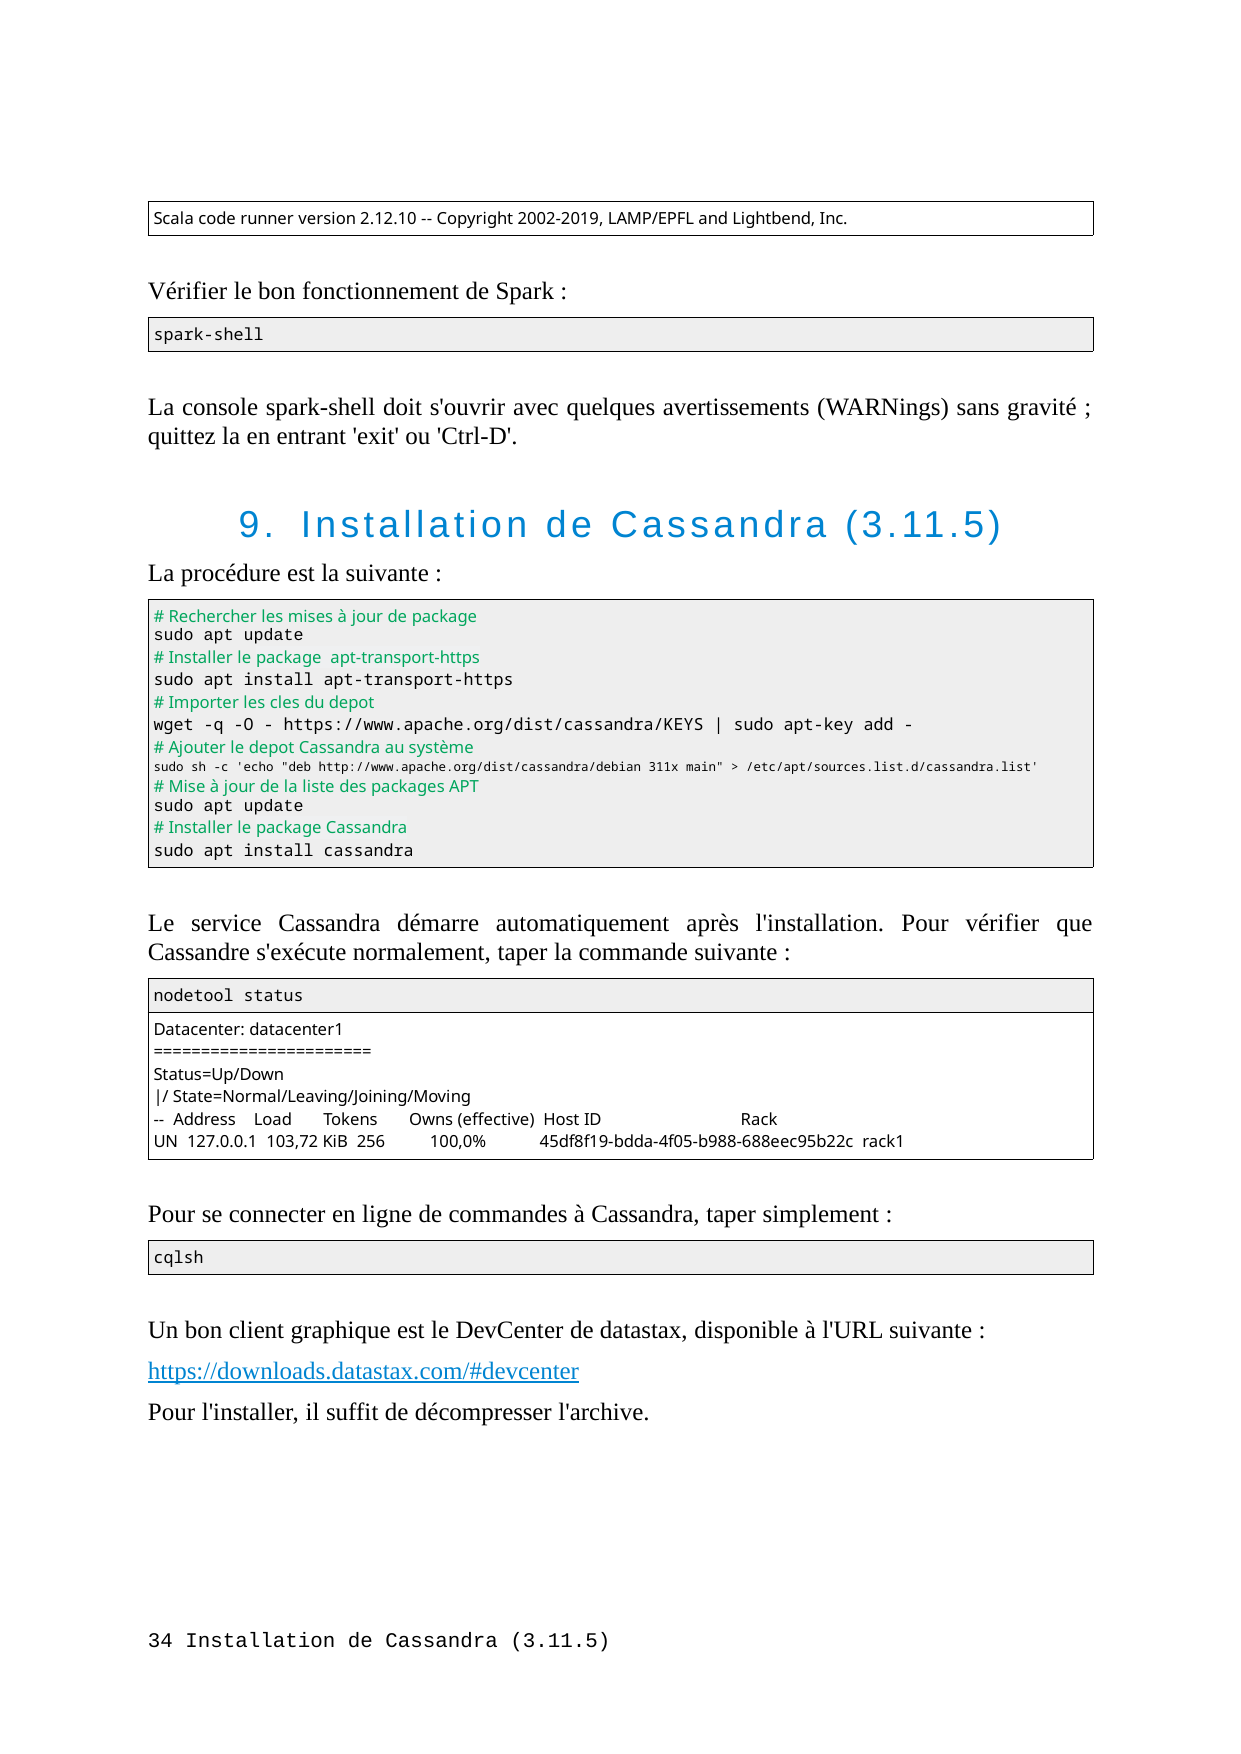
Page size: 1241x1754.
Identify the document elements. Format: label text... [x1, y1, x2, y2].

table_header # Rechercher les mises à jour de package sudo apt update # Installer le package apt-transport-https sudo apt install apt-transport-https # Importer les cles du depot wget -q -O - https://www.apache.org/dist/cassandra/KEYS | sudo apt-key add - # Ajouter le depot Cassandra au système sudo sh -c 'echo "deb http://www.apache.org/dist/cassandra/debian 311x main" > /etc/apt/sources.list.d/cassandra.list' # Mise à jour de la liste des packages APT sudo apt update # Installer le package Cassandra sudo apt install cassandra [149, 600, 1093, 867]
text La procédure est la suivante : [148, 558, 1093, 587]
table_header nodetool status [149, 979, 1093, 1012]
text Un bon client graphique est le DevCenter de datastax, disponible à l'URL suivante : [148, 1315, 1093, 1344]
table_header spark-shell [149, 318, 1093, 351]
text Vérifier le bon fonctionnement de Spark : [148, 276, 1093, 305]
table_cell Scala code runner version 2.12.10 -- Copyright 2002-2019, LAMP/EPFL and Lightbend, Inc. [149, 202, 1093, 235]
subtitle Installation de Cassandra (3.11.5) [148, 503, 1093, 546]
text Pour l'installer, il suffit de décompresser l'archive. [148, 1397, 1093, 1426]
text La console spark-shell doit s'ouvrir avec quelques avertissements (WARNings) sans gravité ; quittez la en entrant 'exit' ou 'Ctrl-D'. [148, 392, 1093, 450]
table_header cqlsh [149, 1241, 1093, 1274]
text https://downloads.datastax.com/#devcenter [148, 1356, 1093, 1385]
text Le service Cassandra démarre automatiquement après l'installation. Pour vérifier que Cassandre s'exécute normalement, taper la commande suivante : [148, 908, 1093, 966]
text Pour se connecter en ligne de commandes à Cassandra, taper simplement : [148, 1199, 1093, 1228]
table_cell Datacenter: datacenter1 ======================= Status=Up/Down |/ State=Normal/Leaving/Joining/Moving -- Address Load Tokens Owns (effective) Host ID Rack UN 127.0.0.1 103,72 KiB 256 100,0% 45df8f19-bdda-4f05-b988-688eec95b22c rack1 [149, 1013, 1093, 1158]
